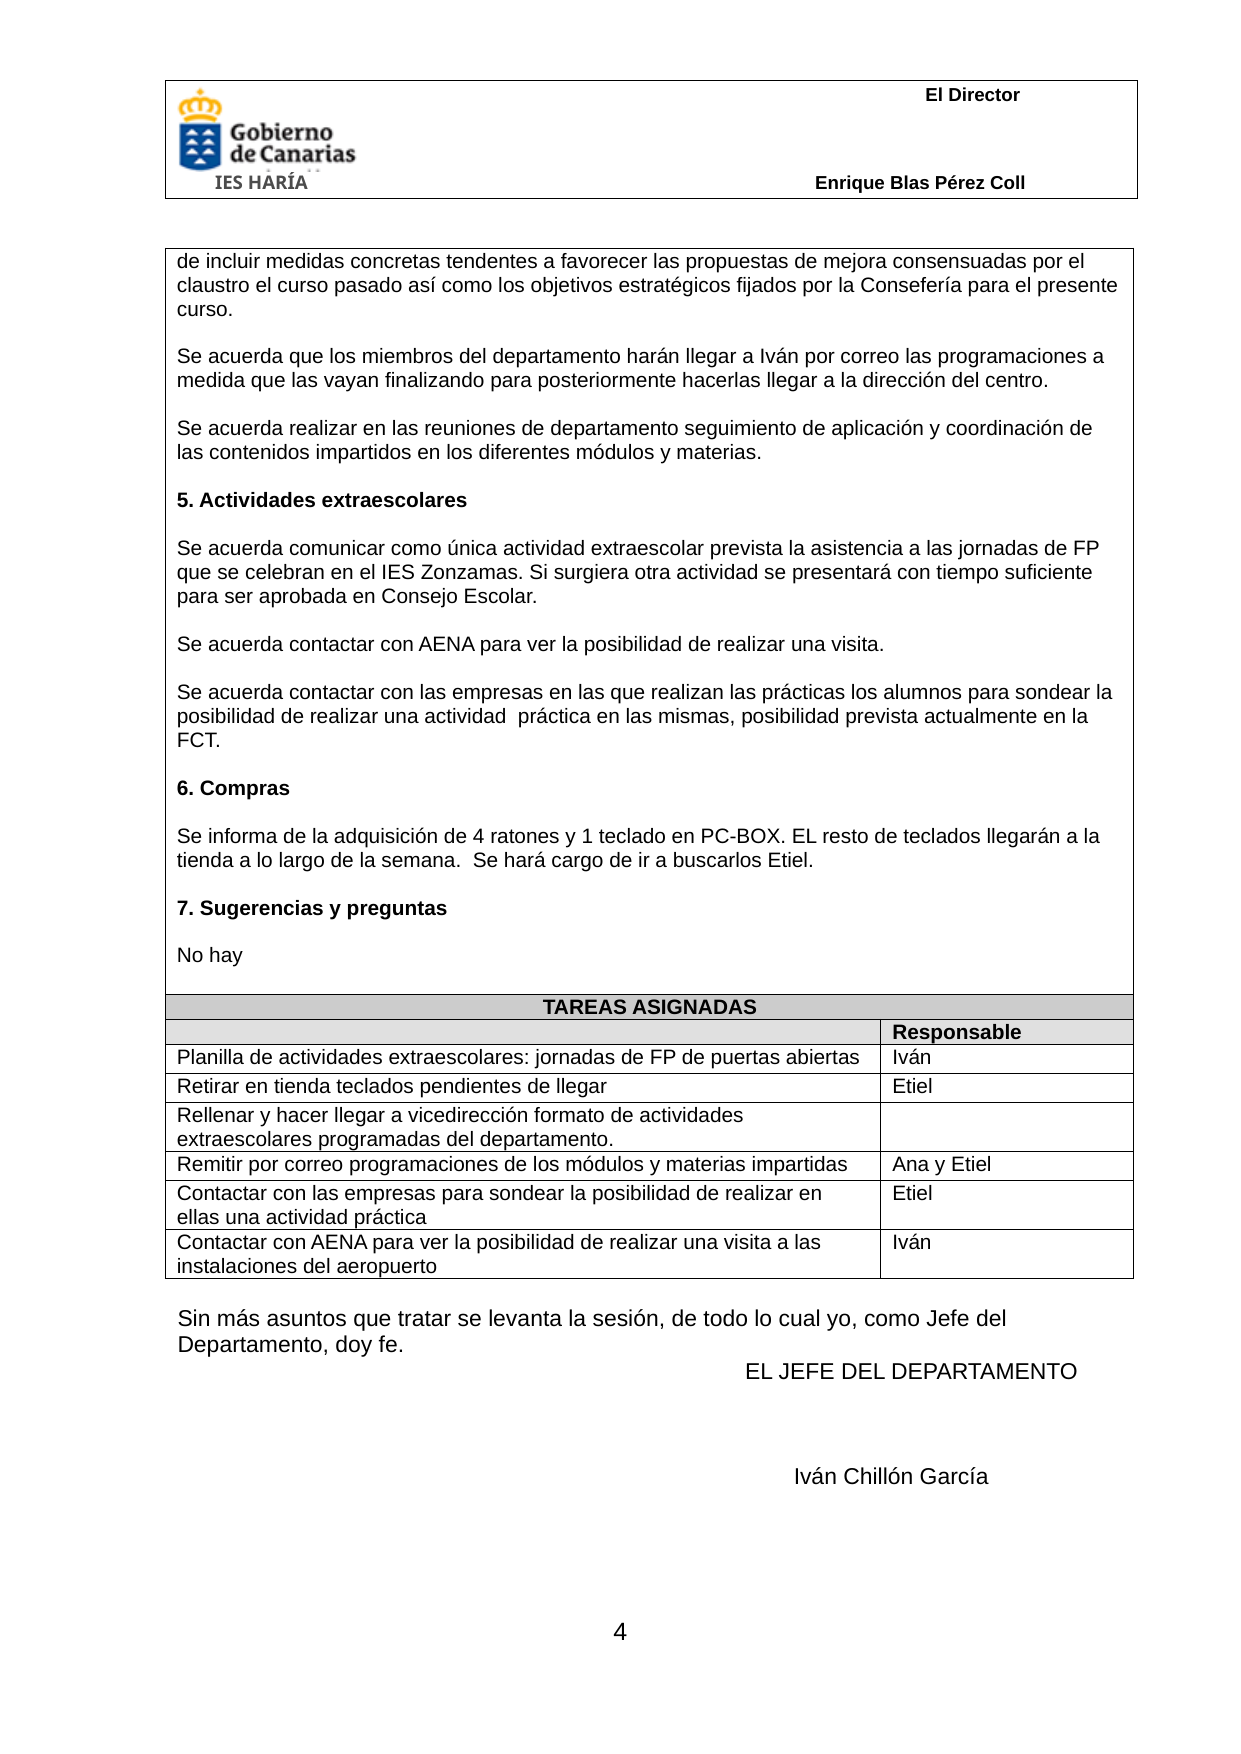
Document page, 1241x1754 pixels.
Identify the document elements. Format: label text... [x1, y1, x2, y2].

table_cell [166, 1020, 880, 1044]
table_cell Contactar con AENA para ver la posibilidad de realizar una visita a las instalaciones del aeropuerto [166, 1230, 880, 1278]
table_cell Rellenar y hacer llegar a vicedirección formato de actividades extraescolares programadas del departamento. [166, 1103, 880, 1151]
table_cell Etiel [881, 1074, 1133, 1102]
table_cell Planilla de actividades extraescolares: jornadas de FP de puertas abiertas [166, 1045, 880, 1073]
table_cell de incluir medidas concretas tendentes a favorecer las propuestas de mejora consensuadas por el claustro el curso pasado así como los objetivos estratégicos fijados por la Consefería para el presente curso. Se acuerda que los miembros del departamento harán llegar a Iván por correo las programaciones a medida que las vayan finalizando para posteriormente hacerlas llegar a la dirección del centro. Se acuerda realizar en las reuniones de departamento seguimiento de aplicación y coordinación de las contenidos impartidos en los diferentes módulos y materias. 5. Actividades extraescolares Se acuerda comunicar como única actividad extraescolar prevista la asistencia a las jornadas de FP que se celebran en el IES Zonzamas. Si surgiera otra actividad se presentará con tiempo suficiente para ser aprobada en Consejo Escolar. Se acuerda contactar con AENA para ver la posibilidad de realizar una visita. Se acuerda contactar con las empresas en las que realizan las prácticas los alumnos para sondear la posibilidad de realizar una actividad práctica en las mismas, posibilidad prevista actualmente en la FCT. 6. Compras Se informa de la adquisición de 4 ratones y 1 teclado en PC-BOX. EL resto de teclados llegarán a la tienda a lo largo de la semana. Se hará cargo de ir a buscarlos Etiel. 7. Sugerencias y preguntas No hay [166, 249, 1133, 994]
table_cell Iván [881, 1045, 1133, 1073]
table_cell Contactar con las empresas para sondear la posibilidad de realizar en ellas una actividad práctica [166, 1181, 880, 1229]
table_cell TAREAS ASIGNADAS [166, 995, 1133, 1019]
table_cell Etiel [881, 1181, 1133, 1229]
table_cell Iván [881, 1230, 1133, 1278]
table_cell [881, 1103, 1133, 1151]
table_cell Remitir por correo programaciones de los módulos y materias impartidas [166, 1152, 880, 1180]
text Iván Chillón García [177, 1463, 1122, 1489]
text EL JEFE DEL DEPARTAMENTO [177, 1358, 1122, 1384]
table_cell Ana y Etiel [881, 1152, 1133, 1180]
picture [173, 85, 359, 172]
table_cell Responsable [881, 1020, 1133, 1044]
table_cell Retirar en tienda teclados pendientes de llegar [166, 1074, 880, 1102]
text Sin más asuntos que tratar se levanta la sesión, de todo lo cual yo, como Jefe del Departamento, doy fe. [177, 1305, 1122, 1358]
